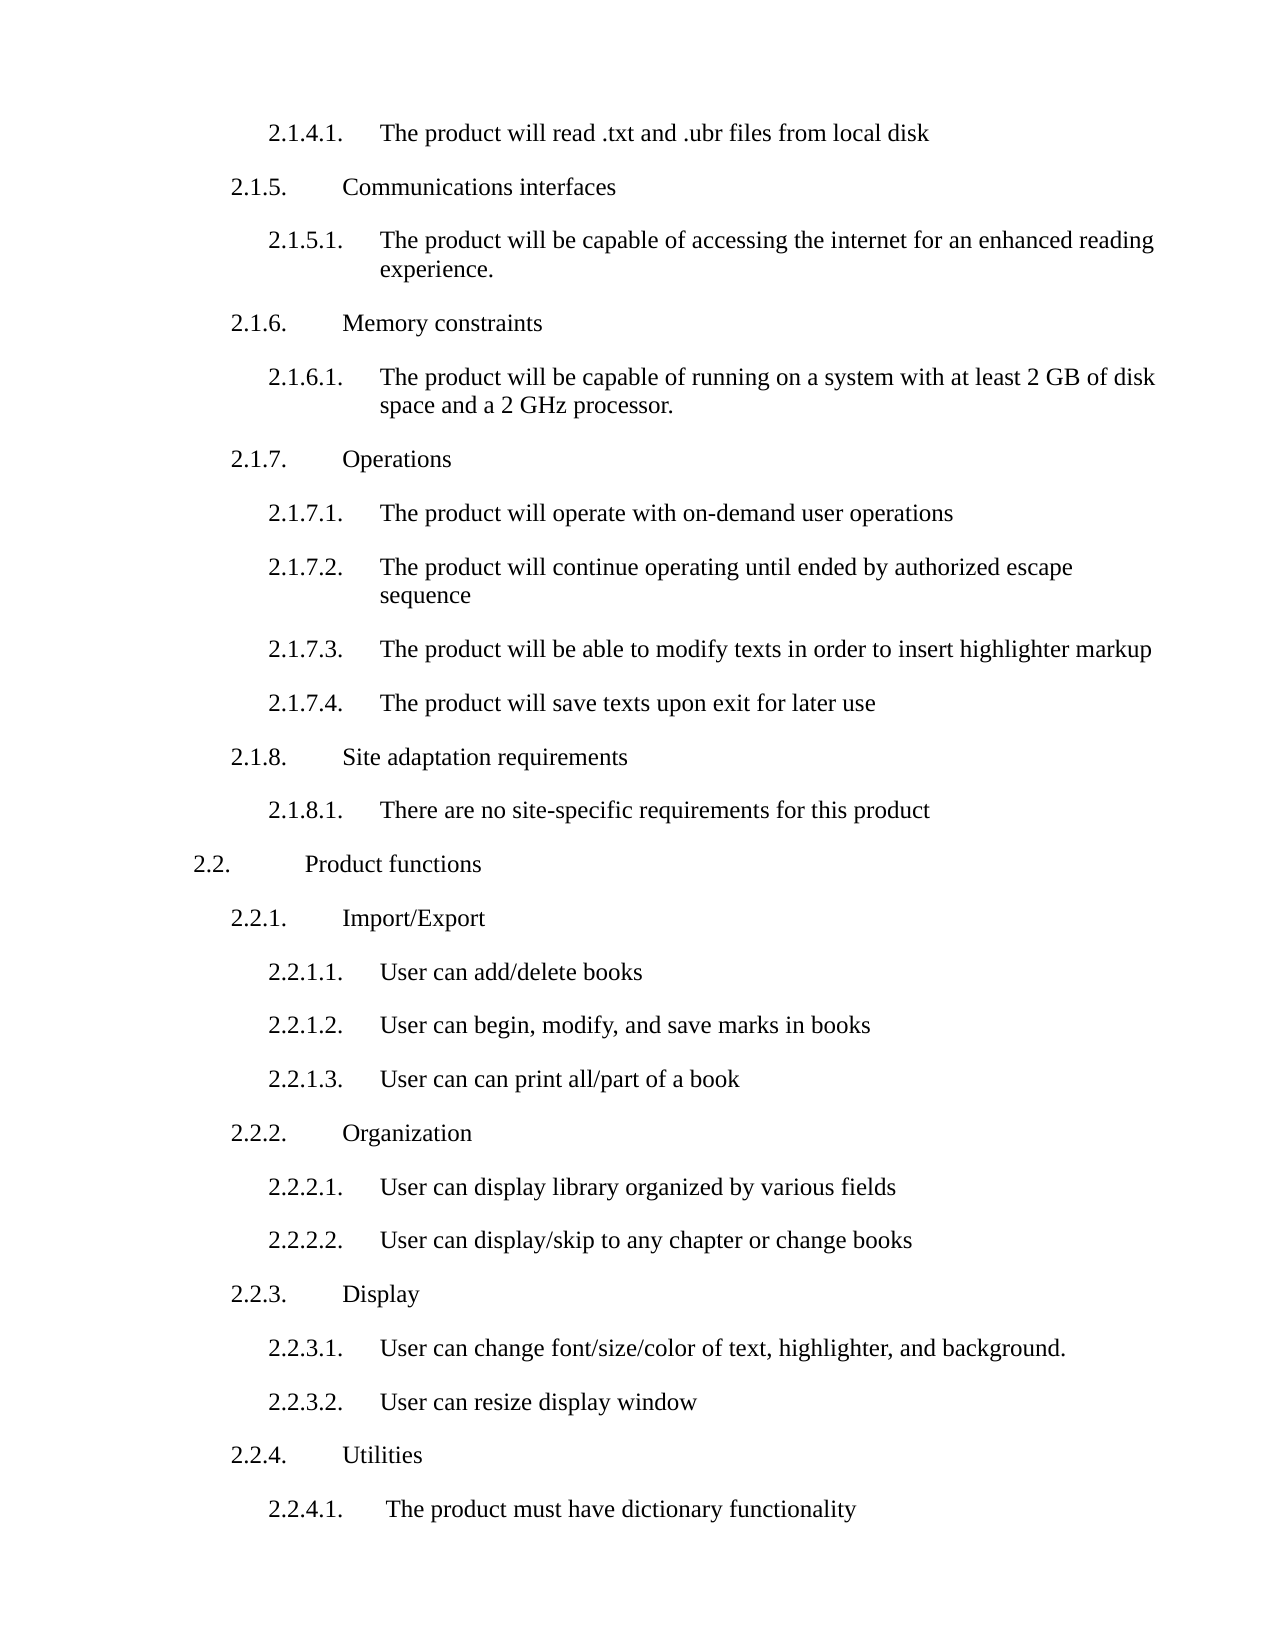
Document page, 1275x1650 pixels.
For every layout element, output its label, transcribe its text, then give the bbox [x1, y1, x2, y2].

list Display [231, 1279, 1157, 1308]
list The product will be able to modify texts in order to insert highlighter markup [268, 634, 1157, 663]
list Operations [231, 444, 1157, 473]
list User can can print all/part of a book [268, 1064, 1157, 1093]
list Site adaptation requirements [231, 742, 1157, 771]
list User can begin, modify, and save marks in books [268, 1011, 1157, 1039]
list The product will read .txt and .ubr files from local disk [268, 118, 1157, 147]
list The product must have dictionary functionality [268, 1494, 1157, 1523]
list The product will be capable of running on a system with at least 2 GB of disk space and a 2 GHz processor. [268, 362, 1157, 419]
list The product will save texts upon exit for later use [268, 688, 1157, 717]
list Product functions [193, 849, 1157, 878]
list The product will continue operating until ended by authorized escape sequence [268, 552, 1157, 609]
list User can display library organized by various fields [268, 1172, 1157, 1201]
list User can display/skip to any chapter or change books [268, 1226, 1157, 1254]
list Utilities [231, 1441, 1157, 1469]
list The product will operate with on-demand user operations [268, 498, 1157, 527]
list The product will be capable of accessing the internet for an enhanced reading experience. [268, 226, 1157, 283]
list User can change font/size/color of text, highlighter, and background. [268, 1333, 1157, 1362]
list Organization [231, 1118, 1157, 1147]
list There are no site-specific requirements for this product [268, 796, 1157, 824]
list Communications interfaces [231, 172, 1157, 201]
list User can resize display window [268, 1387, 1157, 1416]
list User can add/delete books [268, 957, 1157, 986]
list Memory constraints [231, 308, 1157, 337]
list Import/Export [231, 903, 1157, 932]
